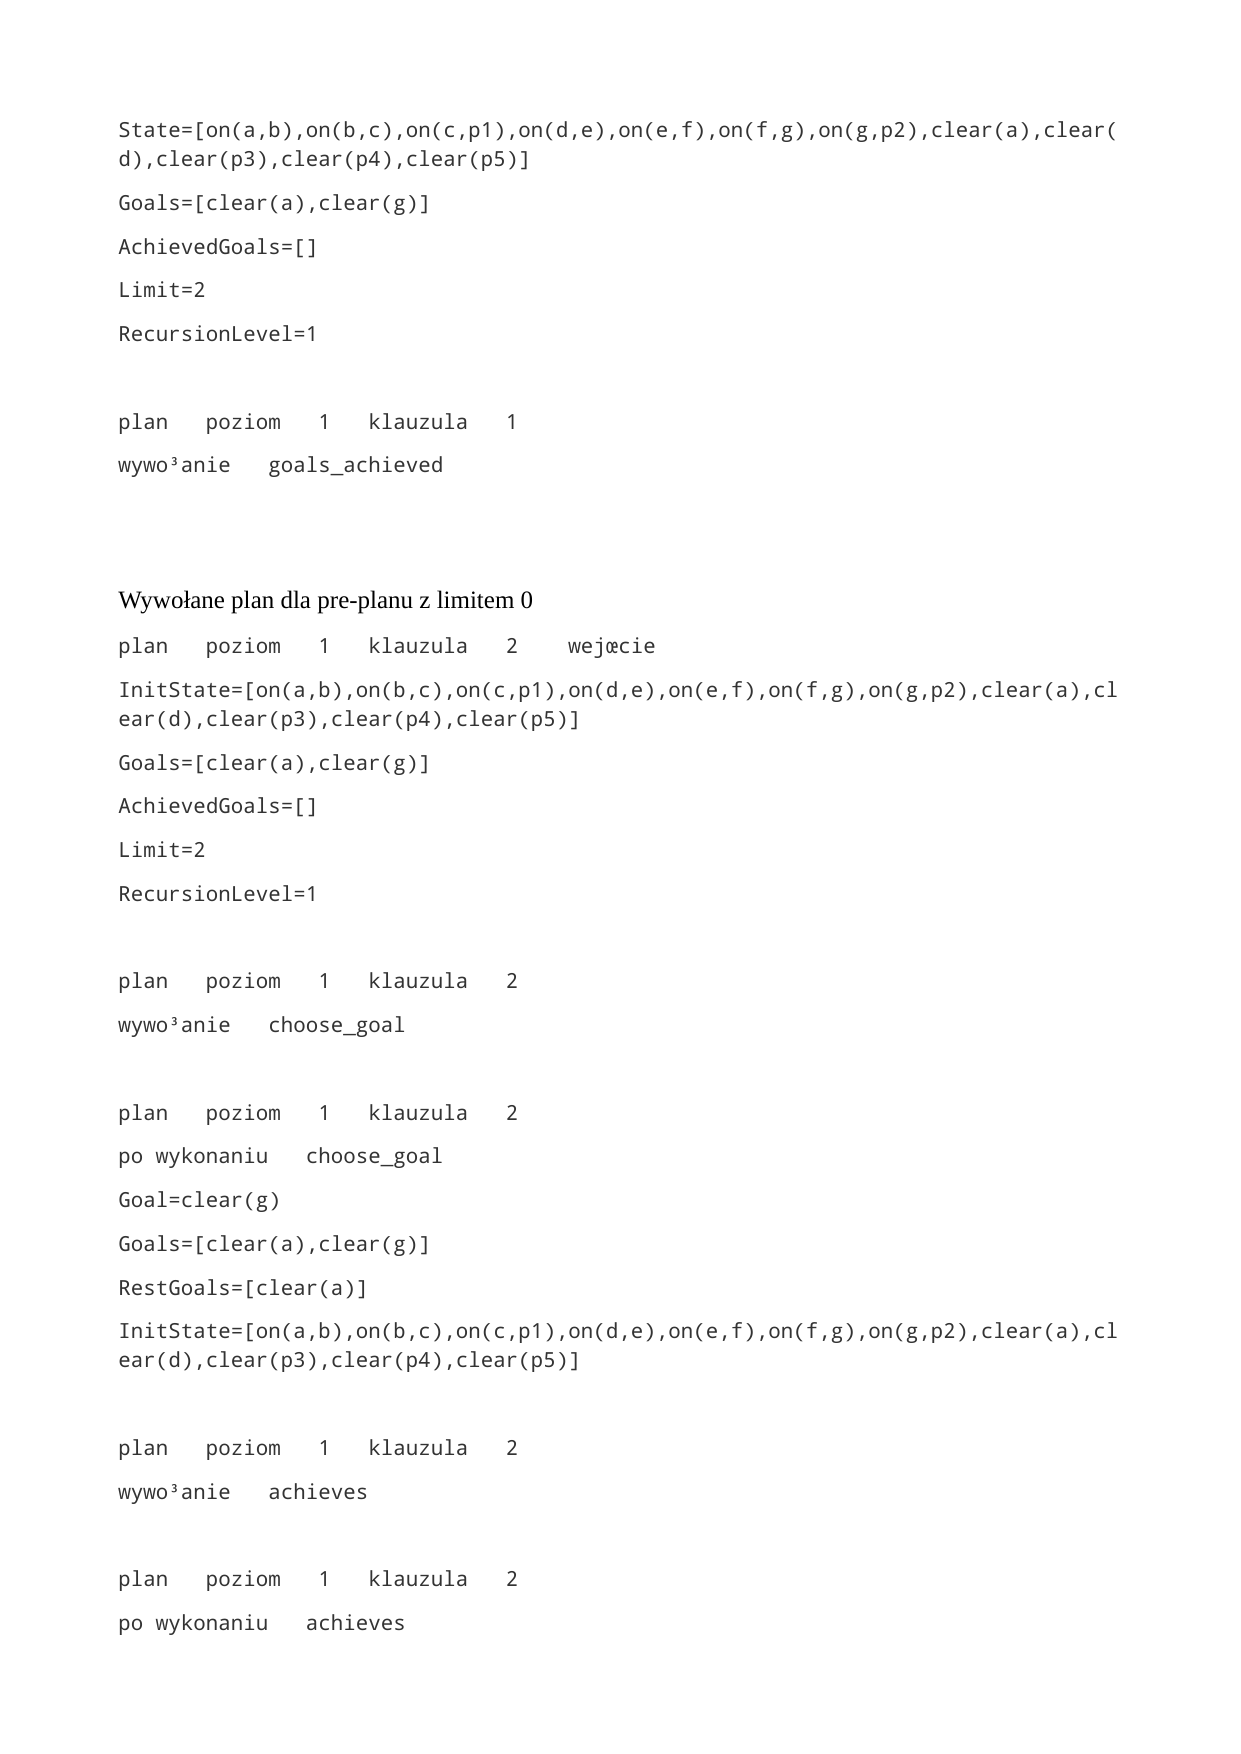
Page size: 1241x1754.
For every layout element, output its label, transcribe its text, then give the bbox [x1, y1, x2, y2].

text Wywołane plan dla pre-planu z limitem 0 [118, 585, 1122, 613]
text plan poziom 1 klauzula 2 wejœcie [118, 634, 1122, 658]
text RecursionLevel=1 [118, 322, 1122, 347]
text Goal=clear(g) [118, 1188, 1122, 1212]
text plan poziom 1 klauzula 2 [118, 1567, 1122, 1592]
text po wykonaniu achieves [118, 1611, 1122, 1635]
text Limit=2 [118, 278, 1122, 303]
text wywo³anie achieves [118, 1480, 1122, 1504]
text plan poziom 1 klauzula 2 [118, 1436, 1122, 1460]
text RestGoals=[clear(a)] [118, 1276, 1122, 1300]
text plan poziom 1 klauzula 2 [118, 969, 1122, 994]
text wywo³anie choose_goal [118, 1013, 1122, 1037]
text AchievedGoals=[] [118, 235, 1122, 259]
text plan poziom 1 klauzula 1 [118, 410, 1122, 434]
text plan poziom 1 klauzula 2 [118, 1101, 1122, 1125]
text AchievedGoals=[] [118, 794, 1122, 819]
text Goals=[clear(a),clear(g)] [118, 751, 1122, 775]
text po wykonaniu choose_goal [118, 1144, 1122, 1169]
text Goals=[clear(a),clear(g)] [118, 191, 1122, 215]
text InitState=[on(a,b),on(b,c),on(c,p1),on(d,e),on(e,f),on(f,g),on(g,p2),clear(a),clear(d),clear(p3),clear(p4),clear(p5)] [118, 678, 1122, 731]
text RecursionLevel=1 [118, 882, 1122, 906]
text State=[on(a,b),on(b,c),on(c,p1),on(d,e),on(e,f),on(f,g),on(g,p2),clear(a),clear(d),clear(p3),clear(p4),clear(p5)] [118, 118, 1122, 172]
text wywo³anie goals_achieved [118, 453, 1122, 478]
text Limit=2 [118, 838, 1122, 862]
text InitState=[on(a,b),on(b,c),on(c,p1),on(d,e),on(e,f),on(f,g),on(g,p2),clear(a),clear(d),clear(p3),clear(p4),clear(p5)] [118, 1319, 1122, 1373]
text Goals=[clear(a),clear(g)] [118, 1232, 1122, 1256]
